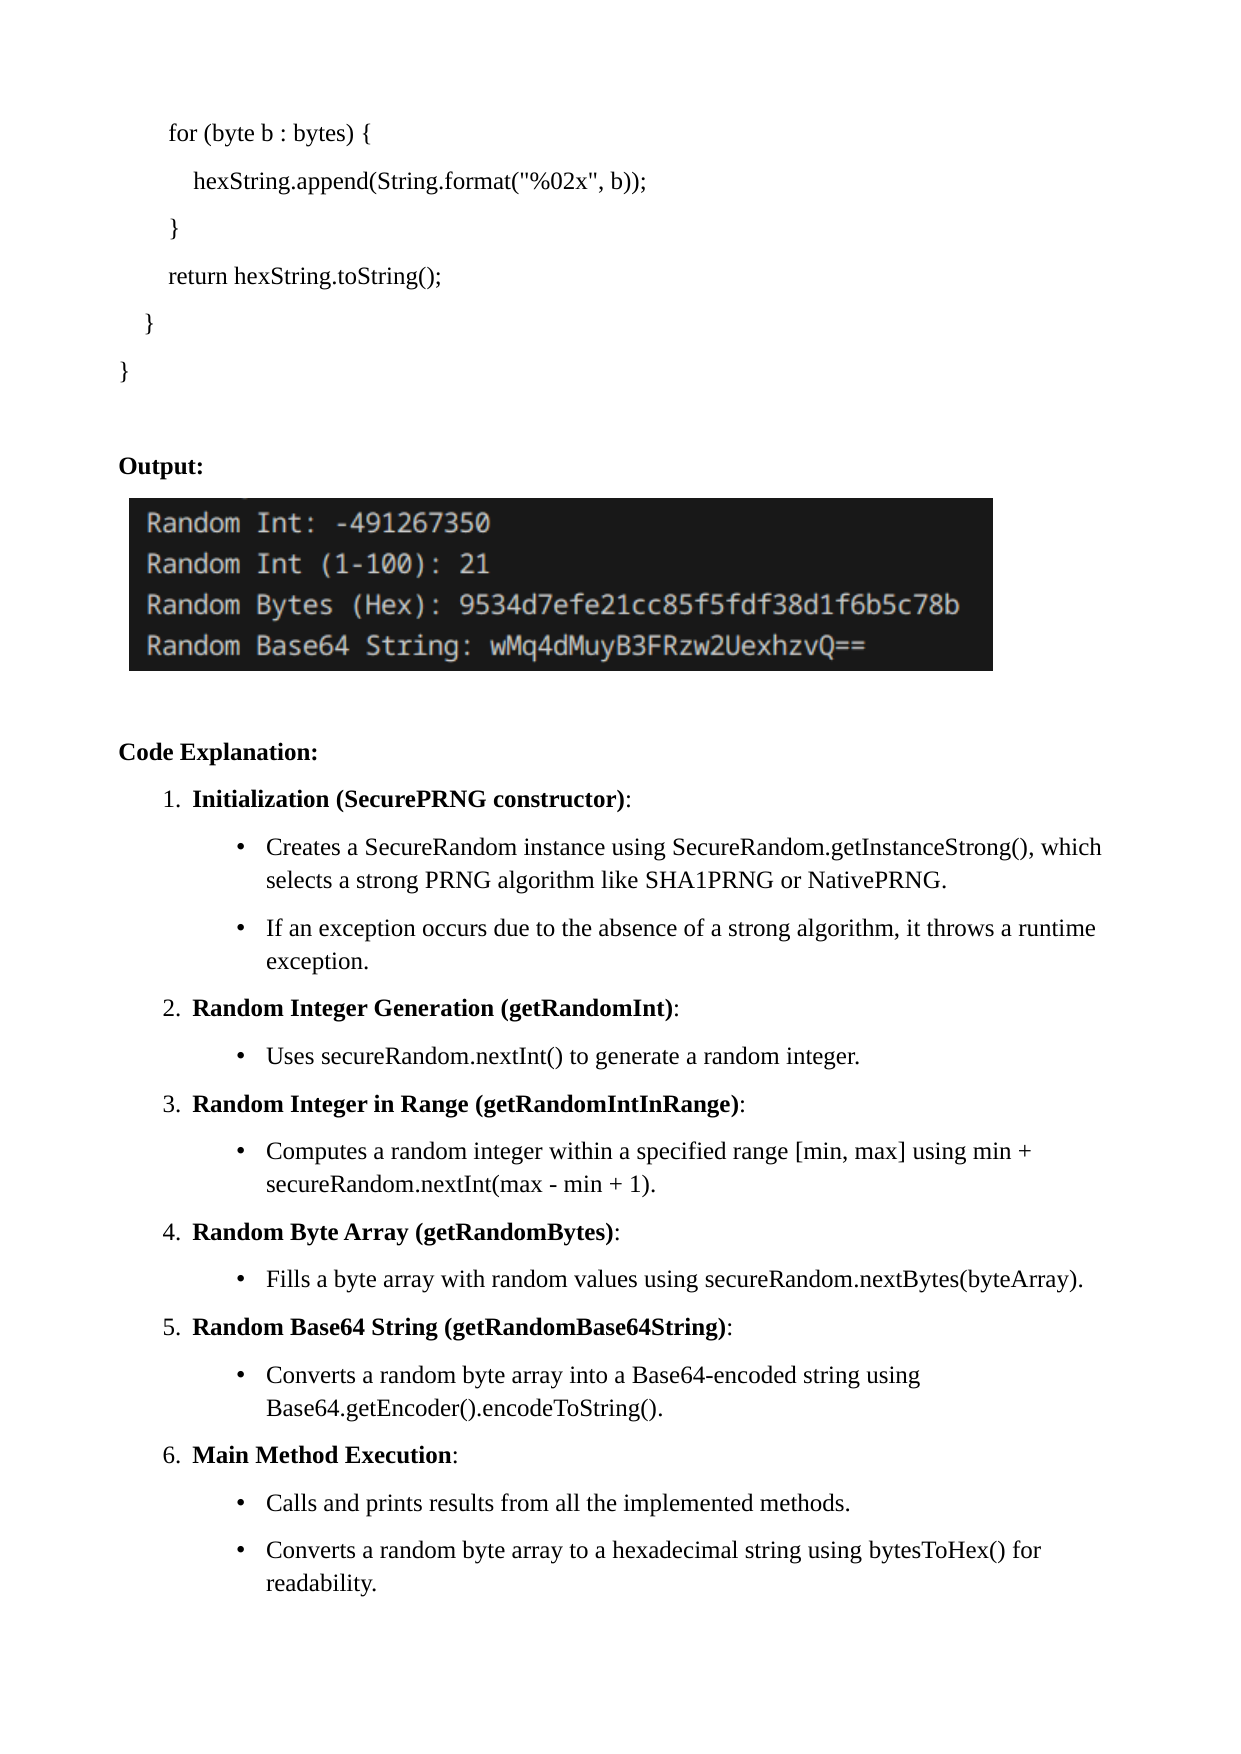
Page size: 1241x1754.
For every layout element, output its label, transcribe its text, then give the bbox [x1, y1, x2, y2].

text for (byte b : bytes) { [118, 118, 1122, 147]
text } [118, 356, 1122, 385]
text } [118, 308, 1122, 337]
list Converts a random byte array into a Base64-encoded string using Base64.getEncoder().encodeToString(). [236, 1360, 1122, 1421]
list Random Integer in Range (getRandomIntInRange): [162, 1089, 1122, 1117]
list Fills a byte array with random values using secureRandom.nextBytes(byteArray). [236, 1264, 1122, 1293]
picture [129, 498, 993, 671]
list Creates a SecureRandom instance using SecureRandom.getInstanceStrong(), which selects a strong PRNG algorithm like SHA1PRNG or NativePRNG. [236, 832, 1122, 894]
text return hexString.toString(); [118, 261, 1122, 290]
list Uses secureRandom.nextInt() to generate a random integer. [236, 1041, 1122, 1070]
text hexString.append(String.format("%02x", b)); [118, 166, 1122, 194]
list Initialization (SecurePRNG constructor): [162, 784, 1122, 813]
list Calls and prints results from all the implemented methods. [236, 1488, 1122, 1517]
list If an exception occurs due to the absence of a strong algorithm, it throws a runtime exception. [236, 913, 1122, 974]
list Random Base64 String (getRandomBase64String): [162, 1312, 1122, 1341]
text Output: [118, 451, 1122, 480]
list Main Method Execution: [162, 1440, 1122, 1469]
list Random Integer Generation (getRandomInt): [162, 993, 1122, 1022]
list Converts a random byte array to a hexadecimal string using bytesToHex() for readability. [236, 1536, 1122, 1597]
list Random Byte Array (getRandomBytes): [162, 1217, 1122, 1246]
list Computes a random integer within a specified range [min, max] using min + secureRandom.nextInt(max - min + 1). [236, 1136, 1122, 1198]
text } [118, 213, 1122, 242]
text Code Explanation: [118, 737, 1122, 766]
